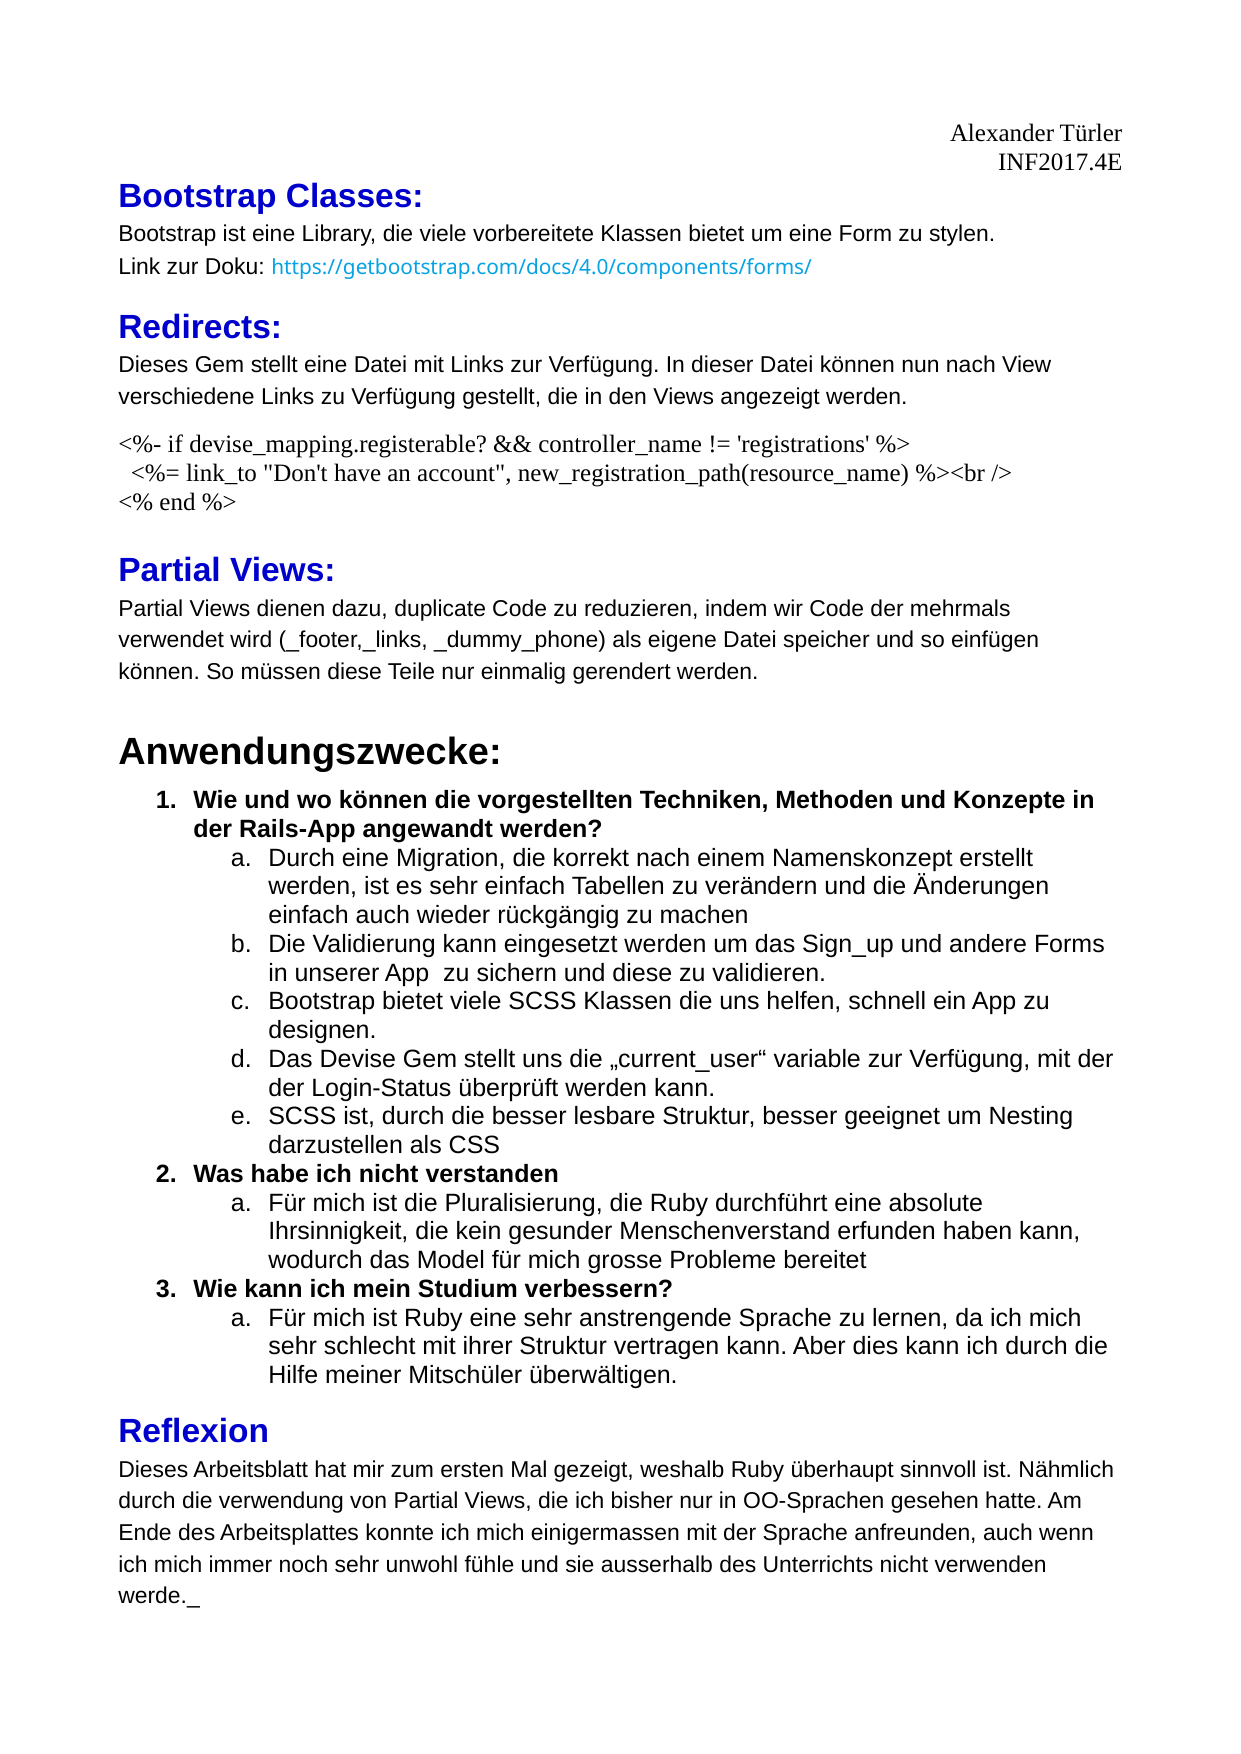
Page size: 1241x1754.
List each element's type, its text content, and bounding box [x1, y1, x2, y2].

list Wie kann ich mein Studium verbessern? [156, 1274, 1122, 1302]
subtitle Bootstrap Classes: [118, 176, 1122, 214]
list Das Devise Gem stellt uns die „current_user“ variable zur Verfügung, mit der der Login-Status überprüft werden kann. [231, 1044, 1122, 1101]
subtitle Reflexion [118, 1411, 1122, 1450]
list Wie und wo können die vorgestellten Techniken, Methoden und Konzepte in der Rails-App angewandt werden? [156, 785, 1122, 842]
list SCSS ist, durch die besser lesbare Struktur, besser geeignet um Nesting darzustellen als CSS [231, 1101, 1122, 1159]
list Bootstrap bietet viele SCSS Klassen die uns helfen, schnell ein App zu designen. [231, 986, 1122, 1044]
list Für mich ist Ruby eine sehr anstrengende Sprache zu lernen, da ich mich sehr schlecht mit ihrer Struktur vertragen kann. Aber dies kann ich durch die Hilfe meiner Mitschüler überwältigen. [231, 1302, 1122, 1389]
list Was habe ich nicht verstanden [156, 1159, 1122, 1187]
text Dieses Gem stellt eine Datei mit Links zur Verfügung. In dieser Datei können nun nach View verschiedene Links zu Verfügung gestellt, die in den Views angezeigt werden. [118, 351, 1122, 409]
text <% end %> [118, 487, 1122, 515]
text Dieses Arbeitsblatt hat mir zum ersten Mal gezeigt, weshalb Ruby überhaupt sinnvoll ist. Nähmlich durch die verwendung von Partial Views, die ich bisher nur in OO-Sprachen gesehen hatte. Am Ende des Arbeitsplattes konnte ich mich einigermassen mit der Sprache anfreunden, auch wenn ich mich immer noch sehr unwohl fühle und sie ausserhalb des Unterrichts nicht verwenden werde._ [118, 1456, 1122, 1608]
text Bootstrap ist eine Library, die viele vorbereitete Klassen bietet um eine Form zu stylen. Link zur Doku: https://getbootstrap.com/docs/4.0/components/forms/ [118, 220, 1122, 281]
list Für mich ist die Pluralisierung, die Ruby durchführt eine absolute Ihrsinnigkeit, die kein gesunder Menschenverstand erfunden haben kann, wodurch das Model für mich grosse Probleme bereitet [231, 1187, 1122, 1274]
text Partial Views dienen dazu, duplicate Code zu reduzieren, indem wir Code der mehrmals verwendet wird (_footer,_links, _dummy_phone) als eigene Datei speicher und so einfügen können. So müssen diese Teile nur einmalig gerendert werden. [118, 594, 1122, 684]
text <%= link_to "Don't have an account", new_registration_path(resource_name) %><br /> [118, 458, 1122, 487]
subtitle Partial Views: [118, 550, 1122, 589]
subtitle Anwendungszwecke: [118, 729, 1122, 772]
list Durch eine Migration, die korrekt nach einem Namenskonzept erstellt werden, ist es sehr einfach Tabellen zu verändern und die Änderungen einfach auch wieder rückgängig zu machen [231, 842, 1122, 929]
text <%- if devise_mapping.registerable? && controller_name != 'registrations' %> [118, 429, 1122, 458]
list Die Validierung kann eingesetzt werden um das Sign_up und andere Forms in unserer App zu sichern und diese zu validieren. [231, 929, 1122, 986]
subtitle Redirects: [118, 307, 1122, 345]
